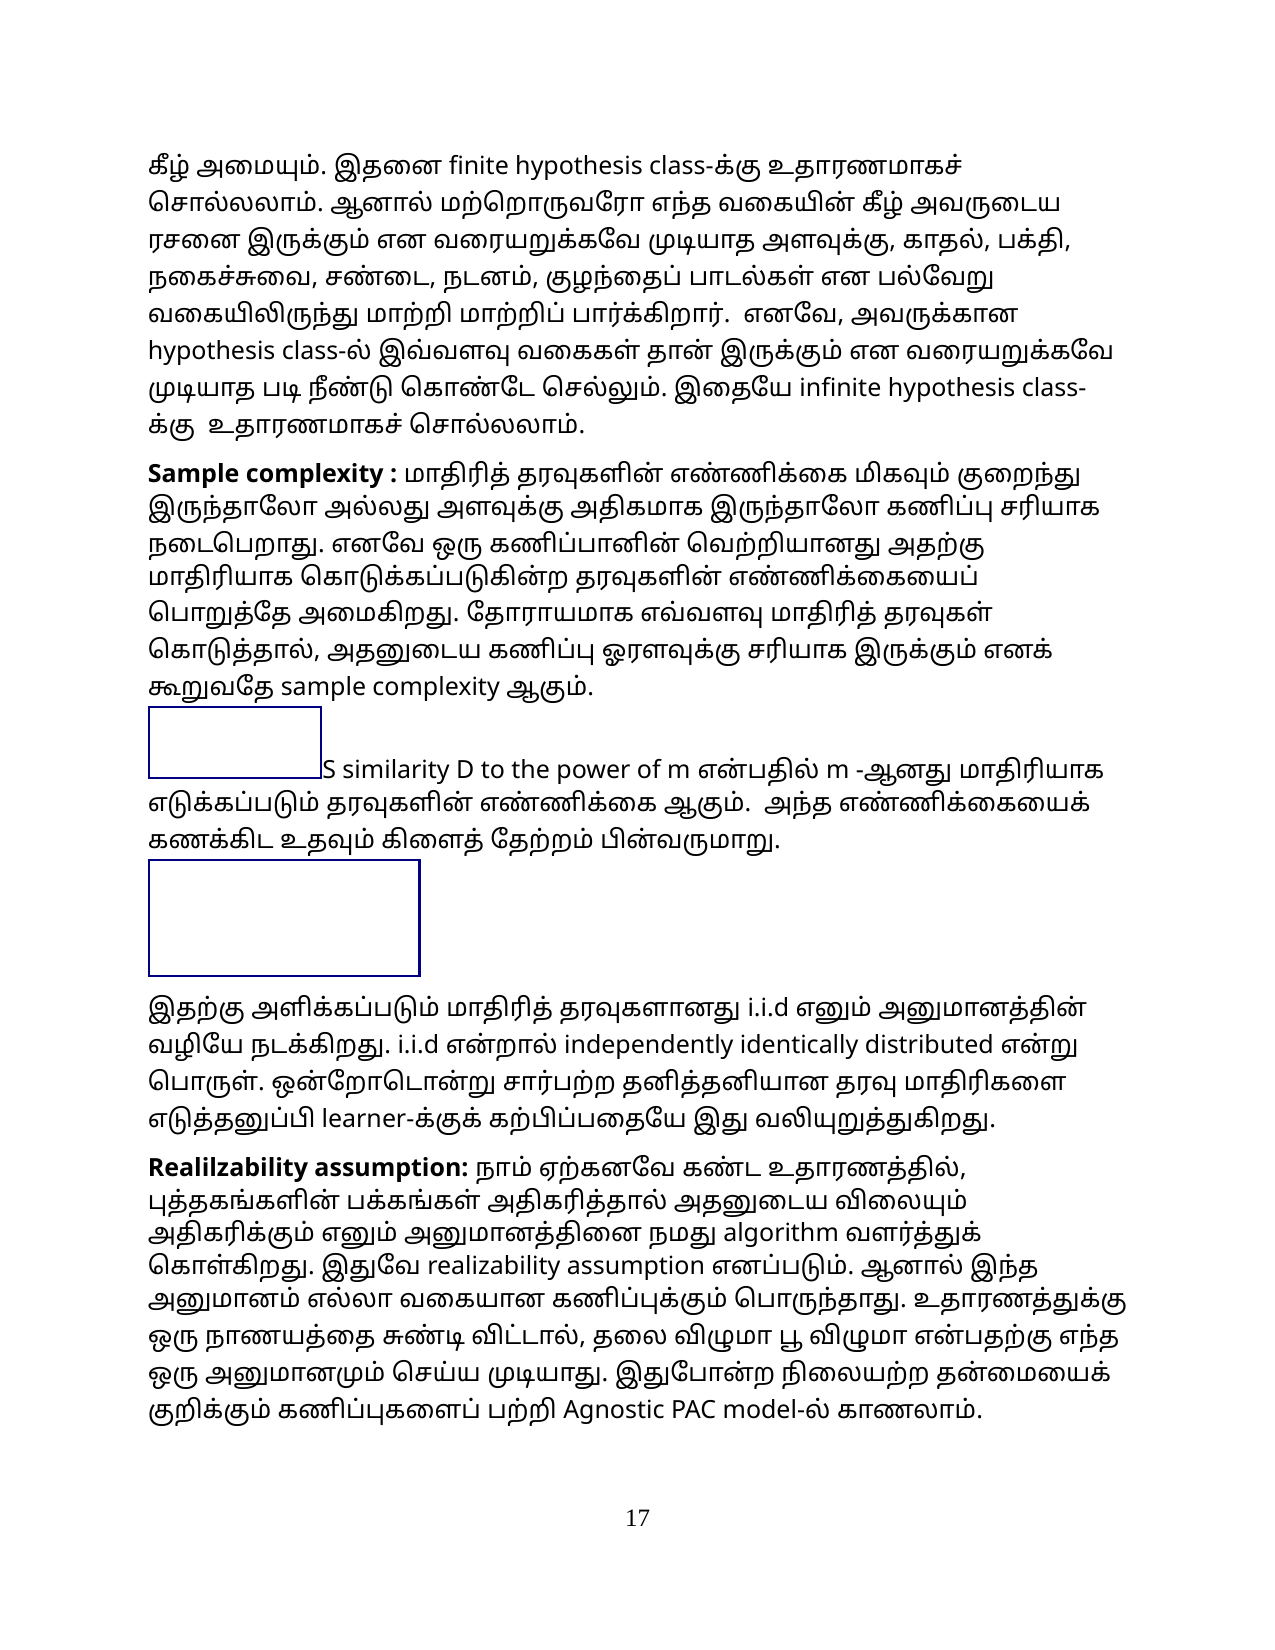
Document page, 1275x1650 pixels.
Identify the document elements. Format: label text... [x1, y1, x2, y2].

text Realilzability assumption: நாம் ஏற்கனவே கண்ட உதாரணத்தில், புத்தகங்களின் பக்கங்கள் அதிகரித்தால் அதனுடைய விலையும் அதிகரிக்கும் எனும் அனுமானத்தினை நமது algorithm வளர்த்துக் கொள்கிறது. இதுவே realizability assumption எனப்படும். ஆனால் இந்த அனுமானம் எல்லா வகையான கணிப்புக்கும் பொருந்தாது. உதாரணத்துக்கு ஒரு நாணயத்தை சுண்டி விட்டால், தலை விழுமா பூ விழுமா என்பதற்கு எந்த ஒரு அனுமானமும் செய்ய முடியாது. இதுபோன்ற நிலையற்ற தன்மையைக் குறிக்கும் கணிப்புகளைப் பற்றி Agnostic PAC model-ல் காணலாம். [118, 1120, 1157, 1458]
text இதற்கு அளிக்கப்படும் மாதிரித் தரவுகளானது i.i.d எனும் அனுமானத்தின் வழியே நடக்கிறது. i.i.d என்றால் independently identically distributed என்று பொருள். ஒன்றோடொன்று சார்பற்ற தனித்தனியான தரவு மாதிரிகளை எடுத்தனுப்பி learner-க்குக் கற்பிப்பதையே இது வலியுறுத்துகிறது. [118, 960, 1157, 1120]
text கீழ் அமையும். இதனை finite hypothesis class-க்கு உதாரணமாகச் சொல்லலாம். ஆனால் மற்றொருவரோ எந்த வகையின் கீழ் அவருடைய ரசனை இருக்கும் என வரையறுக்கவே முடியாத அளவுக்கு, காதல், பக்தி, நகைச்சுவை, சண்டை, நடனம், குழந்தைப் பாடல்கள் என பல்வேறு வகையிலிருந்து மாற்றி மாற்றிப் பார்க்கிறார். எனவே, அவருக்கான hypothesis class-ல் இவ்வளவு வகைகள் தான் இருக்கும் என வரையறுக்கவே முடியாத படி நீண்டு கொண்டே செல்லும். இதையே infinite hypothesis class-க்கு உதாரணமாகச் சொல்லலாம். [118, 118, 1157, 426]
text Sample complexity : மாதிரித் தரவுகளின் எண்ணிக்கை மிகவும் குறைந்து இருந்தாலோ அல்லது அளவுக்கு அதிகமாக இருந்தாலோ கணிப்பு சரியாக நடைபெறாது. எனவே ஒரு கணிப்பானின் வெற்றியானது அதற்கு மாதிரியாக கொடுக்கப்படுகின்ற தரவுகளின் எண்ணிக்கையைப் பொறுத்தே அமைகிறது. தோராயமாக எவ்வளவு மாதிரித் தரவுகள் கொடுத்தால், அதனுடைய கணிப்பு ஓரளவுக்கு சரியாக இருக்கும் எனக் கூறுவதே sample complexity ஆகும். S similarity D to the power of m என்பதில் m -ஆனது மாதிரியாக எடுக்கப்படும் தரவுகளின் எண்ணிக்கை ஆகும். அந்த எண்ணிக்கையைக் கணக்கிட உதவும் கிளைத் தேற்றம் பின்வருமாறு. [118, 426, 1157, 960]
